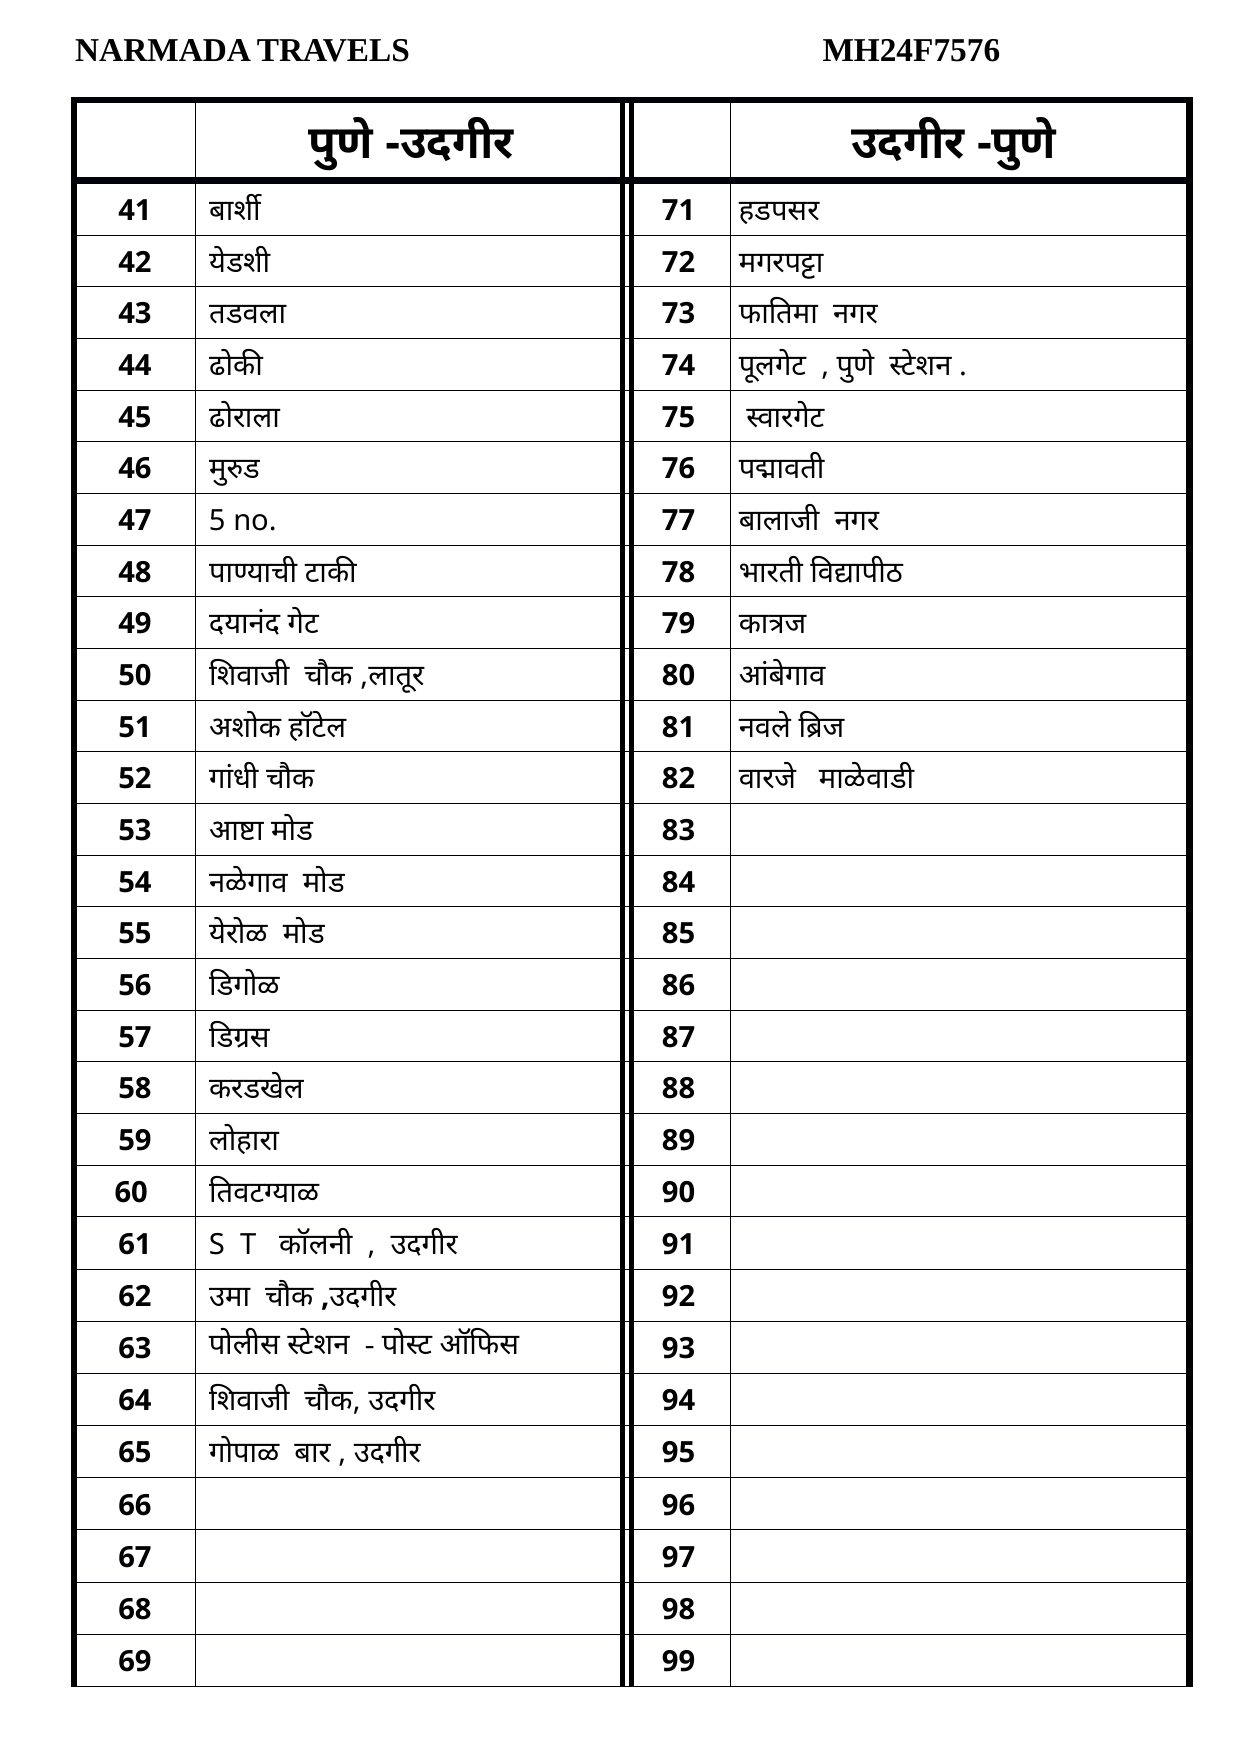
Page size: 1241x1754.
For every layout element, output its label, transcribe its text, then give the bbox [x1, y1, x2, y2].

table_cell येरोळ मोड [196, 907, 620, 958]
table_cell आंबेगाव [731, 649, 1186, 699]
table_header उदगीर -पुणे [731, 103, 1186, 177]
table_cell कात्रज [731, 597, 1186, 648]
table_cell गोपाळ बार , उदगीर [196, 1426, 620, 1477]
table_cell 66 [77, 1478, 195, 1529]
table_cell [731, 1374, 1186, 1425]
table_cell [196, 1635, 620, 1686]
table_cell 78 [634, 546, 730, 596]
table_cell 49 [77, 597, 195, 648]
table_cell 96 [634, 1478, 730, 1529]
table_cell 58 [77, 1062, 195, 1113]
table_cell 95 [634, 1426, 730, 1477]
table_cell [731, 804, 1186, 854]
table_cell 53 [77, 804, 195, 854]
table_cell वारजे माळेवाडी [731, 752, 1186, 803]
table_cell 87 [634, 1011, 730, 1061]
table_cell [731, 856, 1186, 906]
table_cell बार्शी [196, 184, 620, 234]
table_cell 84 [634, 856, 730, 906]
table_cell 92 [634, 1270, 730, 1321]
table_cell 80 [634, 649, 730, 699]
table_cell [731, 907, 1186, 958]
table_cell पद्मावती [731, 442, 1186, 493]
table_cell 76 [634, 442, 730, 493]
table_cell 46 [77, 442, 195, 493]
table_cell 88 [634, 1062, 730, 1113]
table_cell नवले ब्रिज [731, 701, 1186, 751]
table_cell S T कॉलनी , उदगीर [196, 1217, 620, 1268]
table_cell 50 [77, 649, 195, 699]
table_cell 83 [634, 804, 730, 854]
table_cell 51 [77, 701, 195, 751]
table_cell 61 [77, 1217, 195, 1268]
table_cell पूलगेट , पुणे स्टेशन . [731, 339, 1186, 389]
table_cell 62 [77, 1270, 195, 1321]
table_cell येडशी [196, 236, 620, 286]
table_cell 59 [77, 1114, 195, 1164]
table_cell स्वारगेट [731, 391, 1186, 441]
table_cell [731, 1426, 1186, 1477]
table_cell [731, 1635, 1186, 1686]
table_cell 64 [77, 1374, 195, 1425]
table_cell 99 [634, 1635, 730, 1686]
table_cell डिग्रस [196, 1011, 620, 1061]
table_cell अशोक हॉटेल [196, 701, 620, 751]
table_cell 86 [634, 959, 730, 1009]
table_cell 71 [634, 184, 730, 234]
table_cell 98 [634, 1583, 730, 1634]
table_cell [731, 1166, 1186, 1216]
table_cell 60 [77, 1166, 195, 1216]
table_cell ढोराला [196, 391, 620, 441]
table_cell भारती विद्यापीठ [731, 546, 1186, 596]
table_cell आष्टा मोड [196, 804, 620, 854]
table_cell तिवटग्याळ [196, 1166, 620, 1216]
table_cell 74 [634, 339, 730, 389]
table_cell 55 [77, 907, 195, 958]
table_cell 77 [634, 494, 730, 544]
table_header [77, 103, 195, 177]
table_cell 67 [77, 1530, 195, 1582]
table_cell 81 [634, 701, 730, 751]
table_cell 73 [634, 287, 730, 338]
table_cell फातिमा नगर [731, 287, 1186, 338]
table_cell [196, 1530, 620, 1582]
table_cell लोहारा [196, 1114, 620, 1164]
table_cell [731, 1270, 1186, 1321]
table_cell नळेगाव मोड [196, 856, 620, 906]
table_cell 93 [634, 1322, 730, 1373]
table_cell पाण्याची टाकी [196, 546, 620, 596]
table_cell मुरुड [196, 442, 620, 493]
table_cell 48 [77, 546, 195, 596]
table_cell दयानंद गेट [196, 597, 620, 648]
table_cell शिवाजी चौक, उदगीर [196, 1374, 620, 1425]
table_cell [731, 1478, 1186, 1529]
table_cell 47 [77, 494, 195, 544]
table_cell [731, 1530, 1186, 1582]
table_cell डिगोळ [196, 959, 620, 1009]
table_cell शिवाजी चौक ,लातूर [196, 649, 620, 699]
table_cell 42 [77, 236, 195, 286]
table_header पुणे -उदगीर [196, 103, 620, 177]
table_cell [731, 1062, 1186, 1113]
table_cell तडवला [196, 287, 620, 338]
table_cell 91 [634, 1217, 730, 1268]
table_cell ढोकी [196, 339, 620, 389]
table_cell [731, 1322, 1186, 1373]
table_cell 54 [77, 856, 195, 906]
table_cell 85 [634, 907, 730, 958]
table_cell 69 [77, 1635, 195, 1686]
table_cell 41 [77, 184, 195, 234]
table_cell 65 [77, 1426, 195, 1477]
table_cell 72 [634, 236, 730, 286]
table_cell 52 [77, 752, 195, 803]
table_cell 56 [77, 959, 195, 1009]
table_cell 82 [634, 752, 730, 803]
table_cell [196, 1583, 620, 1634]
table_cell बालाजी नगर [731, 494, 1186, 544]
table_cell 79 [634, 597, 730, 648]
table_cell 68 [77, 1583, 195, 1634]
table_cell [731, 1217, 1186, 1268]
table_cell गांधी चौक [196, 752, 620, 803]
table_cell 44 [77, 339, 195, 389]
table_cell 97 [634, 1530, 730, 1582]
table_header [634, 103, 730, 177]
table_cell [196, 1478, 620, 1529]
table_cell 90 [634, 1166, 730, 1216]
table_cell हडपसर [731, 184, 1186, 234]
table_cell 63 [77, 1322, 195, 1373]
table_cell मगरपट्टा [731, 236, 1186, 286]
table_cell पोलीस स्टेशन - पोस्ट ऑफिस [196, 1322, 620, 1373]
table_cell 75 [634, 391, 730, 441]
table_cell 57 [77, 1011, 195, 1061]
table_cell उमा चौक ,उदगीर [196, 1270, 620, 1321]
table_cell [731, 1011, 1186, 1061]
table_cell 5 no. [196, 494, 620, 544]
table_cell [731, 959, 1186, 1009]
table_cell 45 [77, 391, 195, 441]
table_cell 89 [634, 1114, 730, 1164]
table_cell [731, 1583, 1186, 1634]
table_cell 94 [634, 1374, 730, 1425]
table_cell 43 [77, 287, 195, 338]
table_cell [731, 1114, 1186, 1164]
table_cell करडखेल [196, 1062, 620, 1113]
